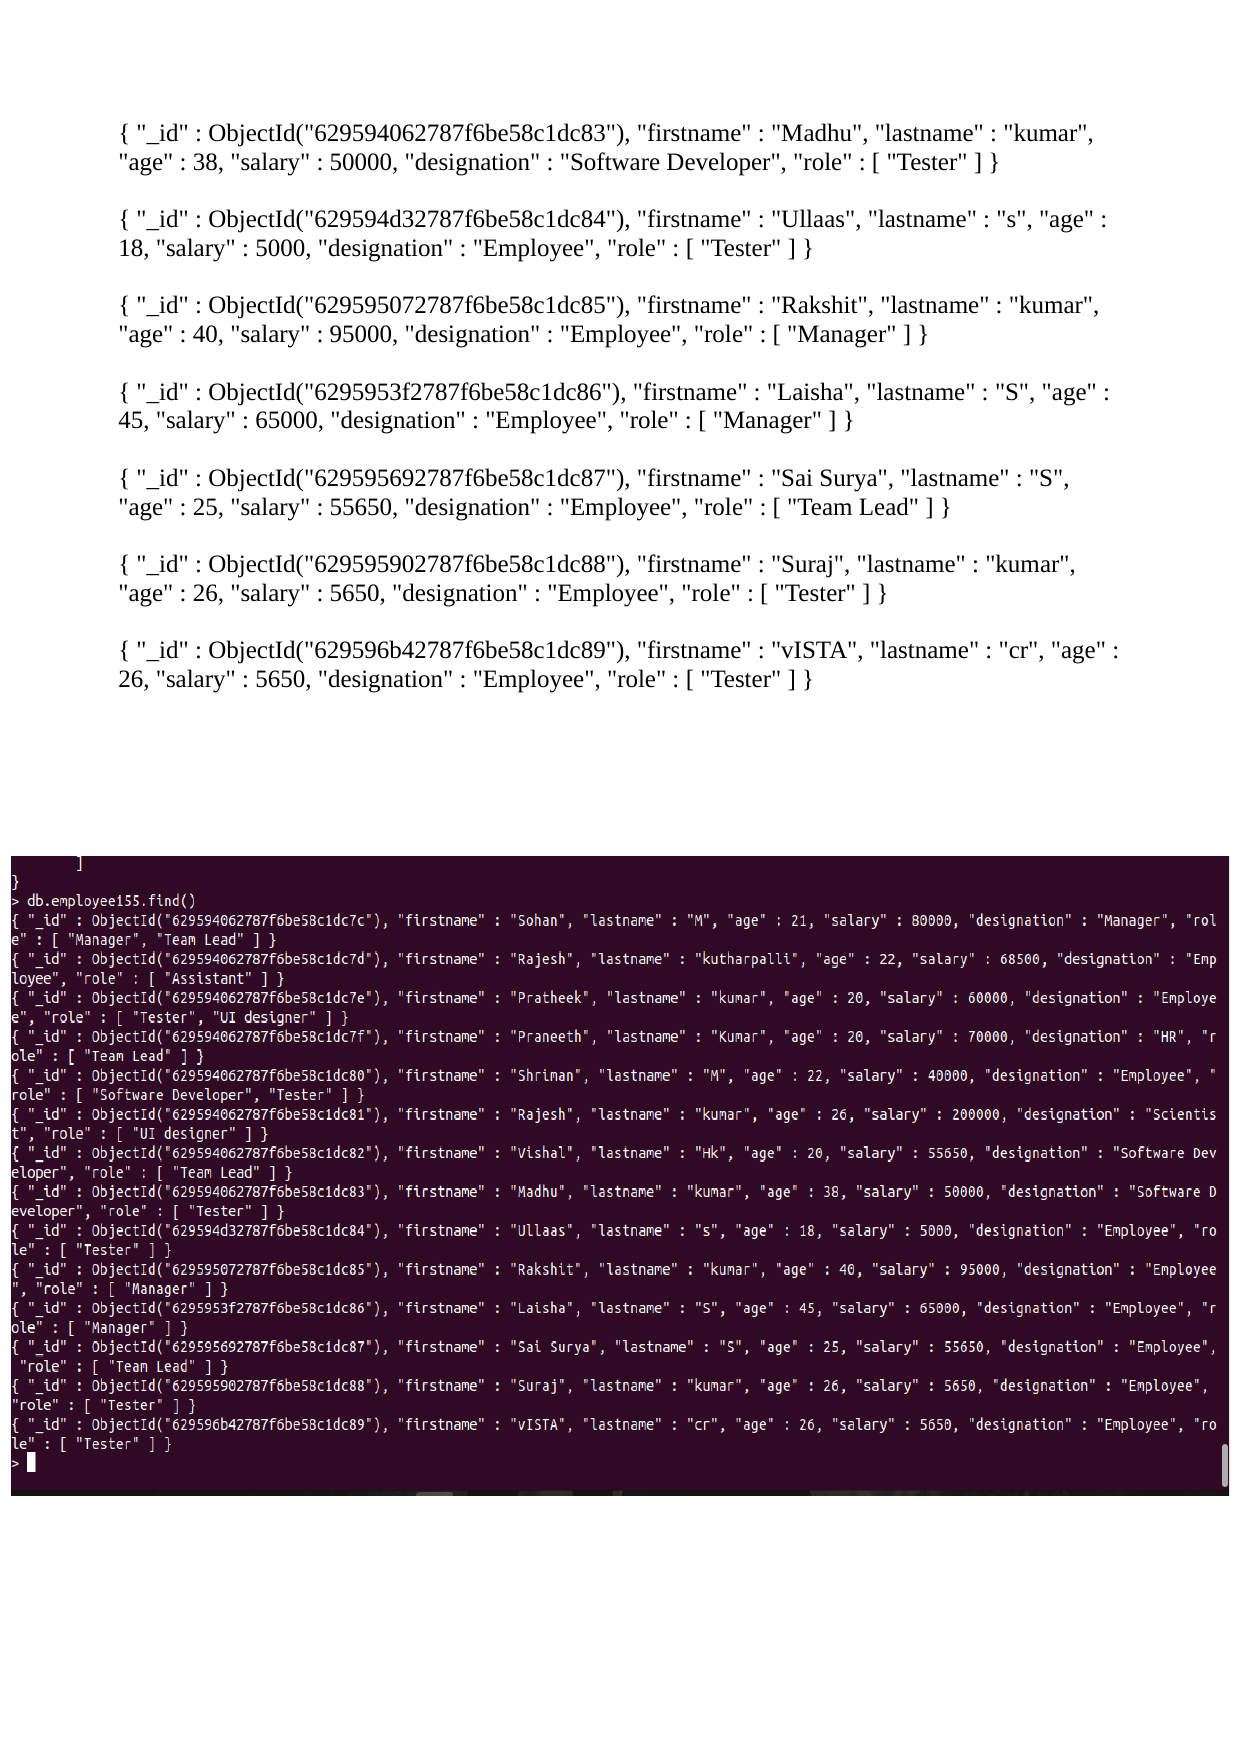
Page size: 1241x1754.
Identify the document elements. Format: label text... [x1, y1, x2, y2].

text { "_id" : ObjectId("629596b42787f6be58c1dc89"), "firstname" : "vISTA", "lastname" : "cr", "age" : 26, "salary" : 5650, "designation" : "Employee", "role" : [ "Tester" ] } [118, 636, 1122, 693]
picture [11, 856, 1230, 1496]
text { "_id" : ObjectId("629595072787f6be58c1dc85"), "firstname" : "Rakshit", "lastname" : "kumar", "age" : 40, "salary" : 95000, "designation" : "Employee", "role" : [ "Manager" ] } [118, 291, 1122, 348]
text { "_id" : ObjectId("629594d32787f6be58c1dc84"), "firstname" : "Ullaas", "lastname" : "s", "age" : 18, "salary" : 5000, "designation" : "Employee", "role" : [ "Tester" ] } [118, 204, 1122, 262]
text { "_id" : ObjectId("6295953f2787f6be58c1dc86"), "firstname" : "Laisha", "lastname" : "S", "age" : 45, "salary" : 65000, "designation" : "Employee", "role" : [ "Manager" ] } [118, 377, 1122, 434]
text { "_id" : ObjectId("629594062787f6be58c1dc83"), "firstname" : "Madhu", "lastname" : "kumar", "age" : 38, "salary" : 50000, "designation" : "Software Developer", "role" : [ "Tester" ] } [118, 118, 1122, 176]
text { "_id" : ObjectId("629595902787f6be58c1dc88"), "firstname" : "Suraj", "lastname" : "kumar", "age" : 26, "salary" : 5650, "designation" : "Employee", "role" : [ "Tester" ] } [118, 549, 1122, 607]
text { "_id" : ObjectId("629595692787f6be58c1dc87"), "firstname" : "Sai Surya", "lastname" : "S", "age" : 25, "salary" : 55650, "designation" : "Employee", "role" : [ "Team Lead" ] } [118, 463, 1122, 521]
